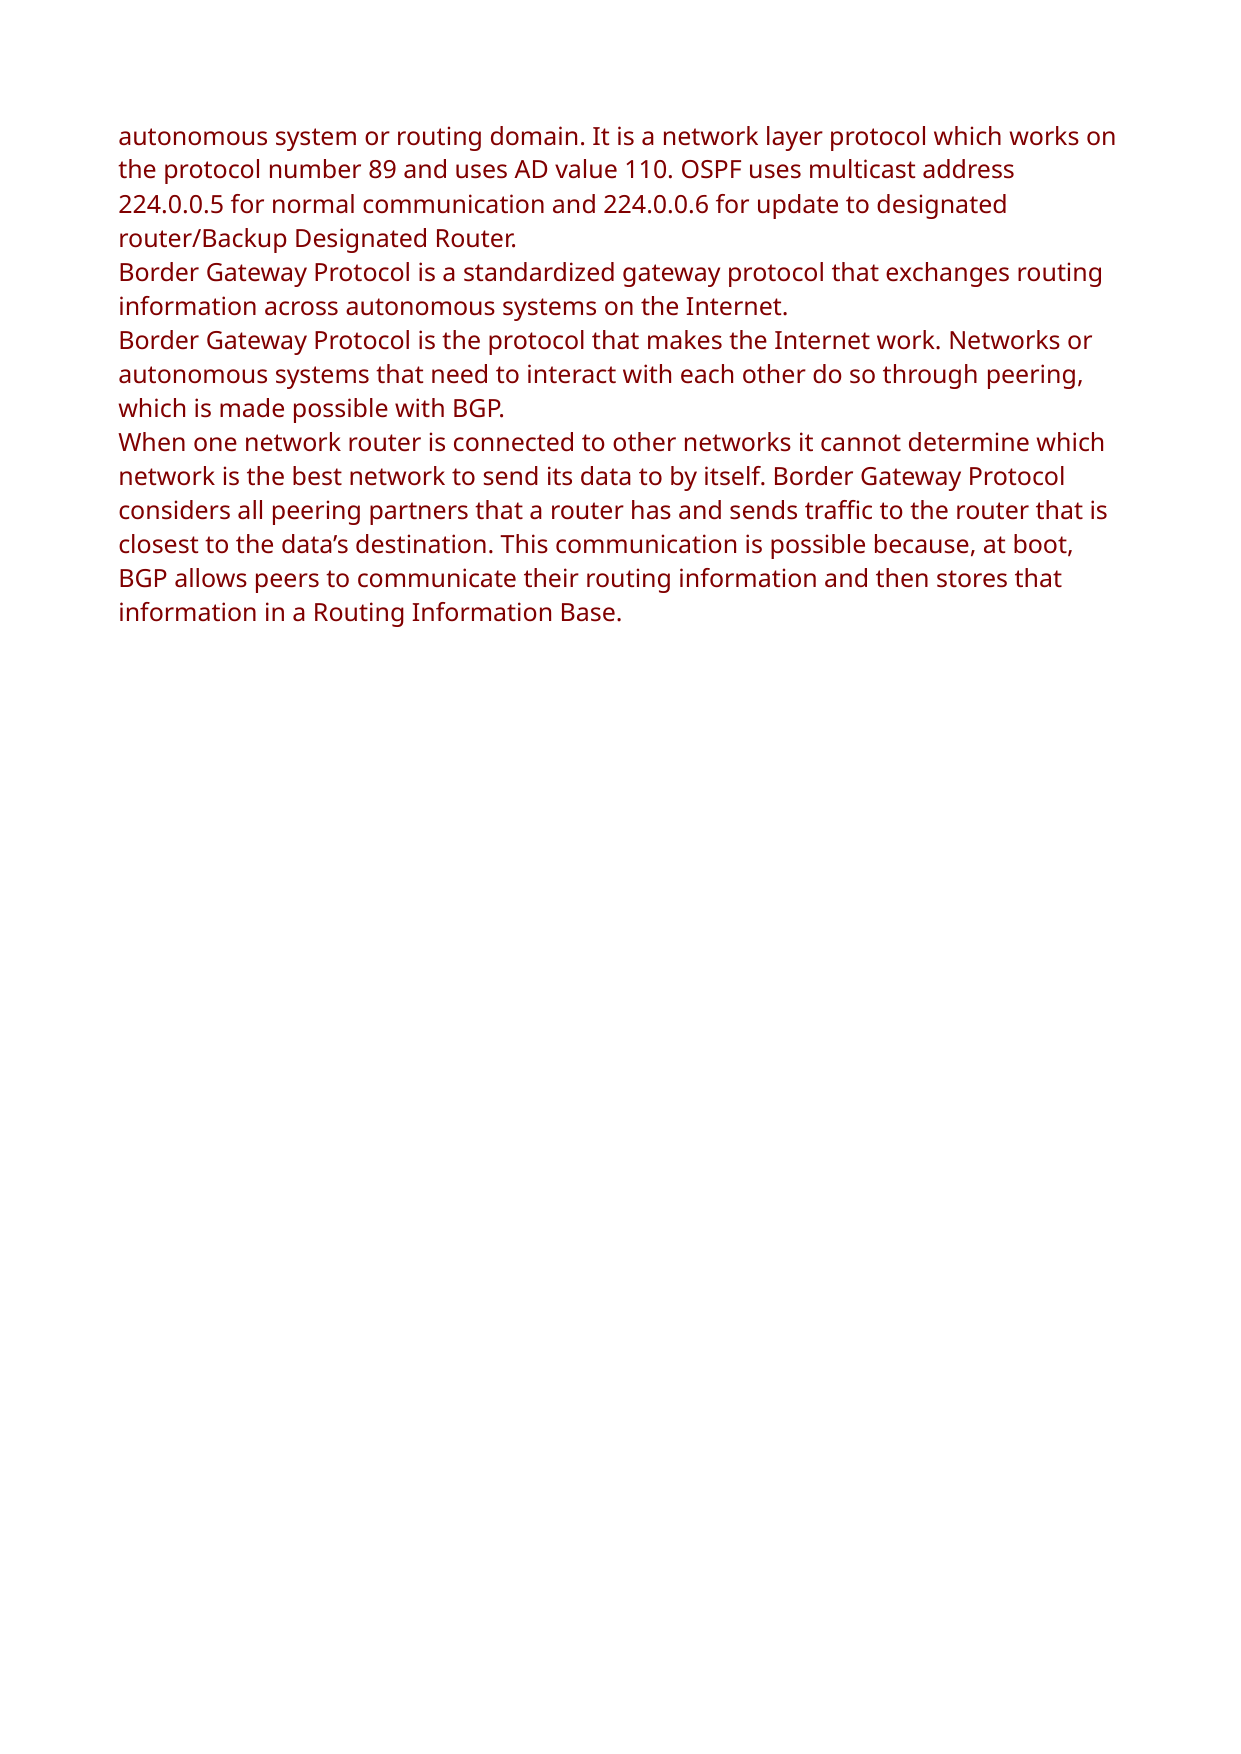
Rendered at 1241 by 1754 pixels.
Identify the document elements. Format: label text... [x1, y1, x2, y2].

text Border Gateway Protocol is the protocol that makes the Internet work. Networks or autonomous systems that need to interact with each other do so through peering, which is made possible with BGP. [118, 322, 1122, 425]
text autonomous system or routing domain. It is a network layer protocol which works on the protocol number 89 and uses AD value 110. OSPF uses multicast address 224.0.0.5 for normal communication and 224.0.0.6 for update to designated router/Backup Designated Router. [118, 118, 1122, 254]
text Border Gateway Protocol is a standardized gateway protocol that exchanges routing information across autonomous systems on the Internet. [118, 254, 1122, 322]
text When one network router is connected to other networks it cannot determine which network is the best network to send its data to by itself. Border Gateway Protocol considers all peering partners that a router has and sends traffic to the router that is closest to the data’s destination. This communication is possible because, at boot, BGP allows peers to communicate their routing information and then stores that information in a Routing Information Base. [118, 425, 1122, 629]
